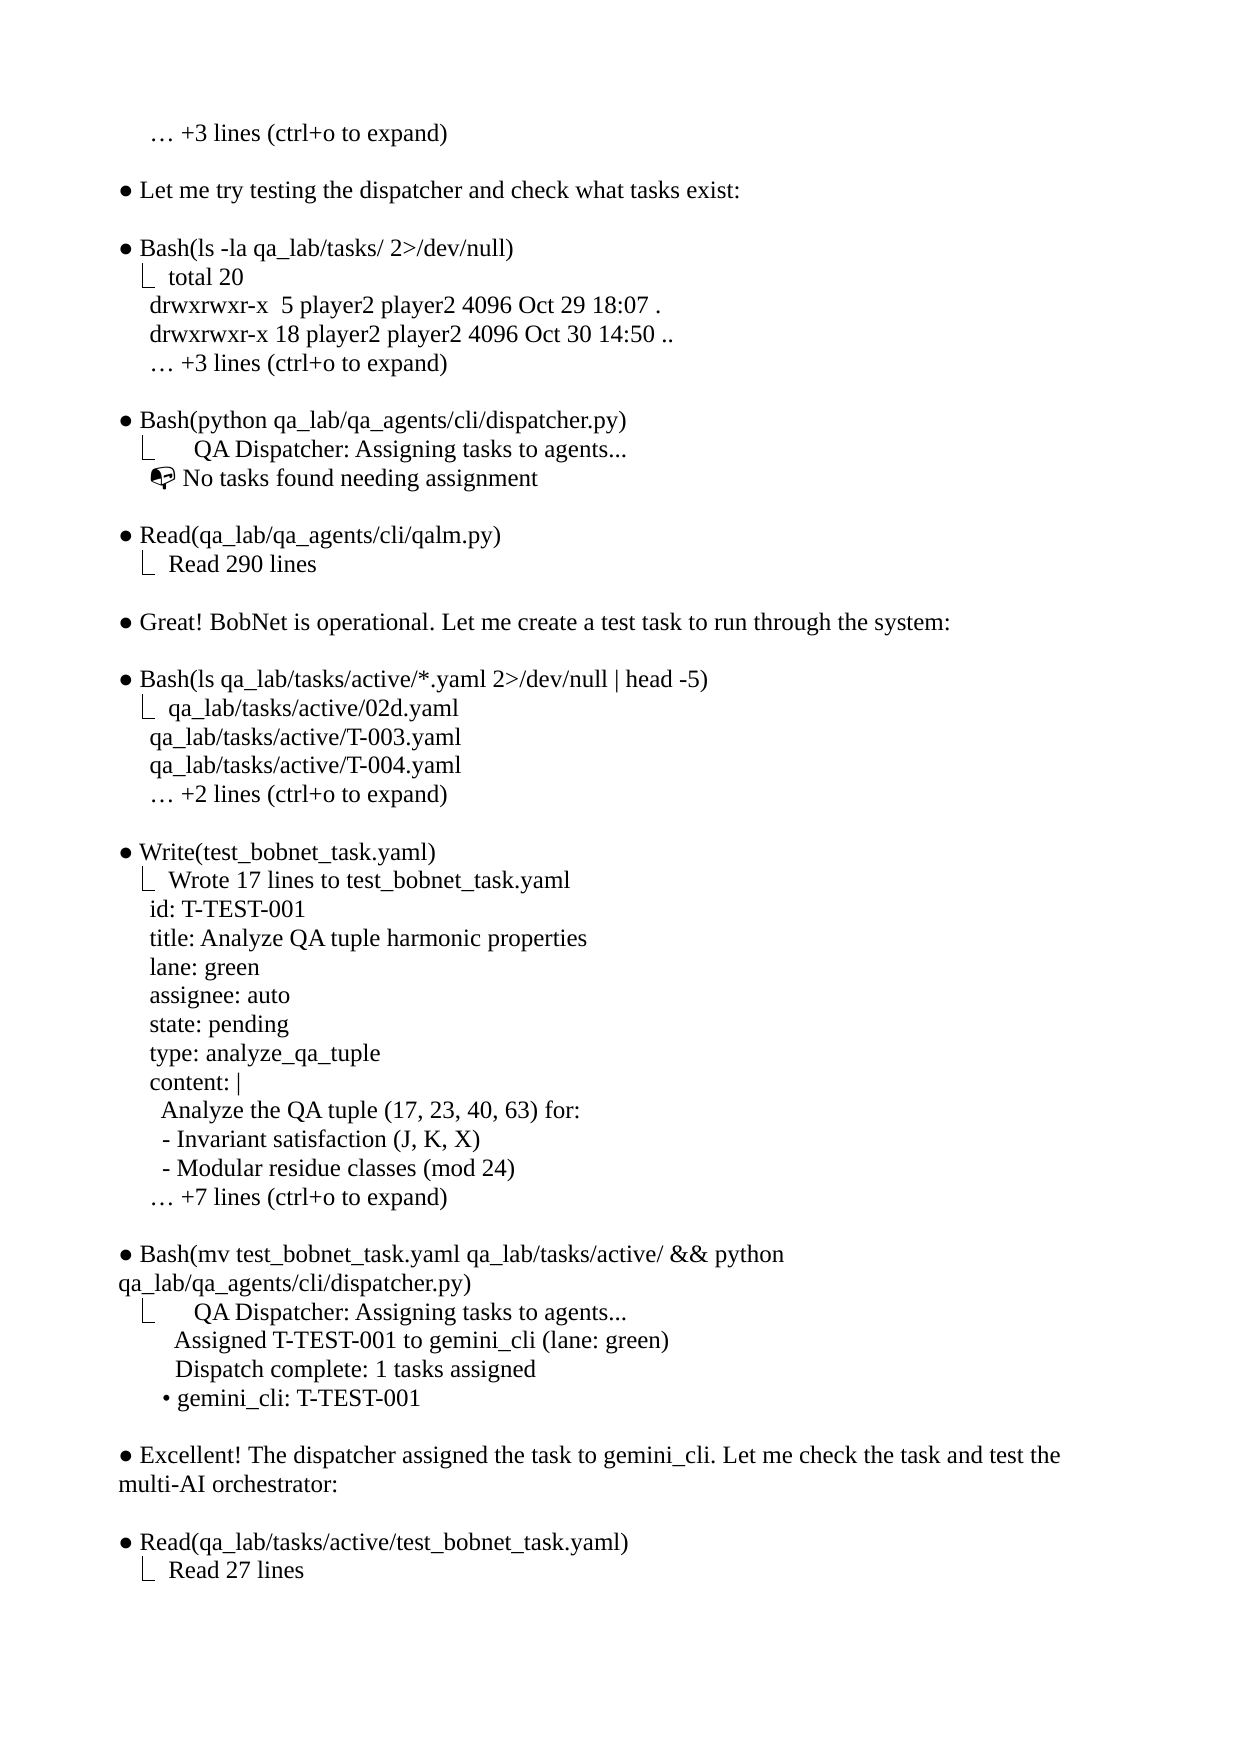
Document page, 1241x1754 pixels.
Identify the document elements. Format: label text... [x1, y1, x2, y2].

text 🚀 Assigned T-TEST-001 to gemini_cli (lane: green) [118, 1326, 1122, 1354]
text ● Excellent! The dispatcher assigned the task to gemini_cli. Let me check the task and test the multi-AI orchestrator: [118, 1441, 1122, 1498]
text ● Bash(mv test_bobnet_task.yaml qa_lab/tasks/active/ && python qa_lab/qa_agents/cli/dispatcher.py) [118, 1239, 1122, 1297]
text ● Bash(ls -la qa_lab/tasks/ 2>/dev/null) [118, 233, 1122, 262]
text ⎿ Read 27 lines [118, 1556, 1122, 1584]
text content: | [118, 1067, 1122, 1096]
text ● Bash(python qa_lab/qa_agents/cli/dispatcher.py) [118, 406, 1122, 434]
text ⎿ total 20 [118, 262, 1122, 291]
text ● Let me try testing the dispatcher and check what tasks exist: [118, 176, 1122, 204]
text qa_lab/tasks/active/T-004.yaml [118, 751, 1122, 779]
text ✅ Dispatch complete: 1 tasks assigned [118, 1354, 1122, 1383]
text - Modular residue classes (mod 24) [118, 1153, 1122, 1182]
text assignee: auto [118, 981, 1122, 1009]
text title: Analyze QA tuple harmonic properties [118, 923, 1122, 952]
text 📭 No tasks found needing assignment [118, 463, 1122, 492]
text ● Write(test_bobnet_task.yaml) [118, 837, 1122, 866]
text ● Bash(ls qa_lab/tasks/active/*.yaml 2>/dev/null | head -5) [118, 664, 1122, 693]
text ● Great! BobNet is operational. Let me create a test task to run through the system: [118, 607, 1122, 636]
text qa_lab/tasks/active/T-003.yaml [118, 722, 1122, 751]
text • gemini_cli: T-TEST-001 [118, 1383, 1122, 1412]
text ⎿ 🚀 QA Dispatcher: Assigning tasks to agents... [118, 1297, 1122, 1326]
text type: analyze_qa_tuple [118, 1038, 1122, 1067]
text ⎿ Wrote 17 lines to test_bobnet_task.yaml [118, 866, 1122, 894]
text id: T-TEST-001 [118, 894, 1122, 923]
text ● Read(qa_lab/qa_agents/cli/qalm.py) [118, 521, 1122, 549]
text … +3 lines (ctrl+o to expand) [118, 118, 1122, 147]
text … +2 lines (ctrl+o to expand) [118, 779, 1122, 808]
text ⎿ Read 290 lines [118, 549, 1122, 578]
text ● Read(qa_lab/tasks/active/test_bobnet_task.yaml) [118, 1527, 1122, 1556]
text Analyze the QA tuple (17, 23, 40, 63) for: [118, 1096, 1122, 1124]
text ⎿ 🚀 QA Dispatcher: Assigning tasks to agents... [118, 434, 1122, 463]
text … +7 lines (ctrl+o to expand) [118, 1182, 1122, 1211]
text drwxrwxr-x 5 player2 player2 4096 Oct 29 18:07 . [118, 291, 1122, 319]
text state: pending [118, 1009, 1122, 1038]
text ⎿ qa_lab/tasks/active/02d.yaml [118, 693, 1122, 722]
text lane: green [118, 952, 1122, 981]
text … +3 lines (ctrl+o to expand) [118, 348, 1122, 377]
text - Invariant satisfaction (J, K, X) [118, 1124, 1122, 1153]
text drwxrwxr-x 18 player2 player2 4096 Oct 30 14:50 .. [118, 319, 1122, 348]
